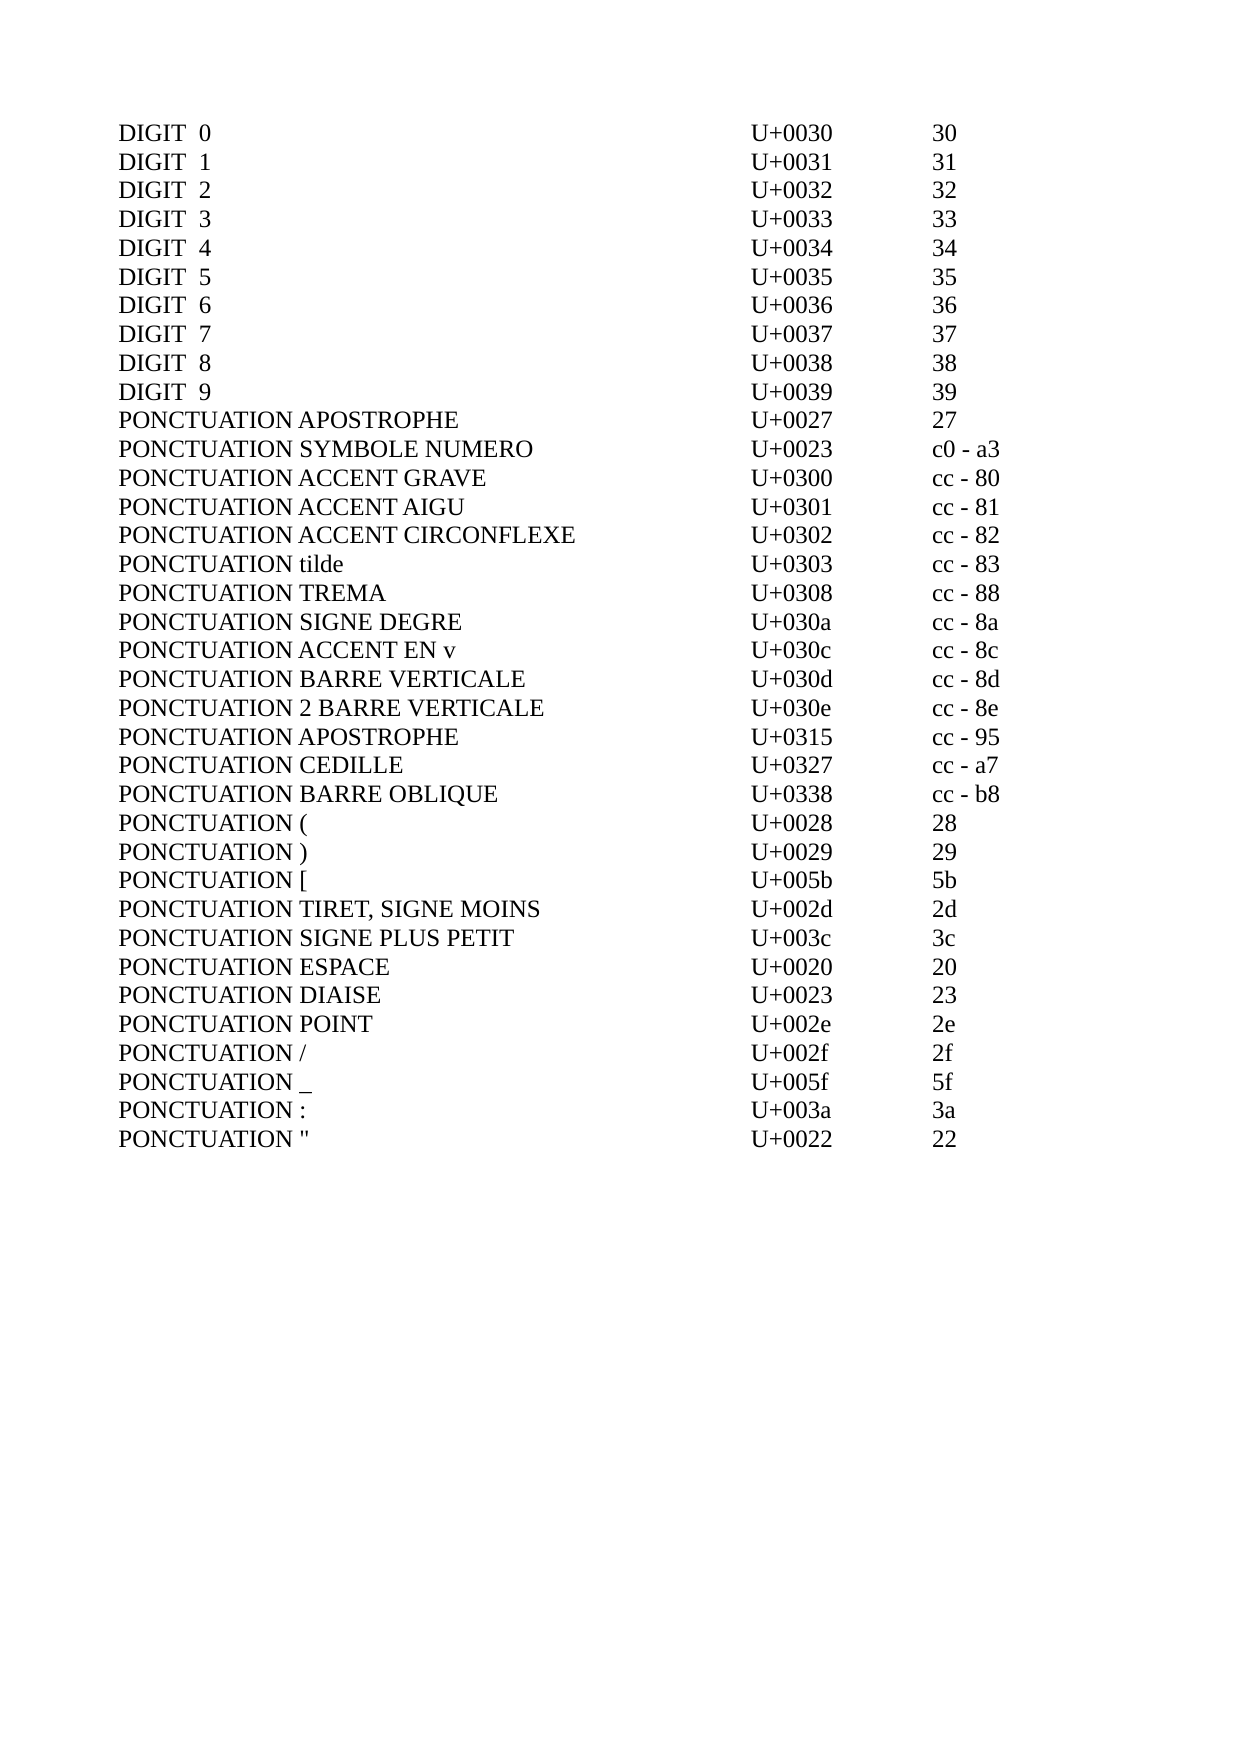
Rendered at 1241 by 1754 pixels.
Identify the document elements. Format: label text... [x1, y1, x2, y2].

table_cell 27 [932, 406, 1087, 434]
table_cell cc - b8 [932, 779, 1087, 808]
table_cell cc - 81 [932, 492, 1087, 521]
table_cell U+0033 [751, 204, 932, 233]
table_cell cc - a7 [932, 751, 1087, 779]
table_cell U+002f [751, 1038, 932, 1067]
table_cell 2f [932, 1038, 1087, 1067]
table_cell 35 [932, 262, 1087, 291]
table_cell U+0300 [751, 463, 932, 492]
table_cell cc - 8d [932, 664, 1087, 693]
table_cell 39 [932, 377, 1087, 406]
table_cell PONCTUATION 2 BARRE VERTICALE [118, 693, 751, 722]
table_cell 28 [932, 808, 1087, 837]
table_cell 33 [932, 204, 1087, 233]
table_cell U+0023 [751, 434, 932, 463]
table_cell U+002d [751, 894, 932, 923]
table_cell DIGIT 2 [118, 176, 751, 204]
table_cell U+0027 [751, 406, 932, 434]
table_cell PONCTUATION CEDILLE [118, 751, 751, 779]
table_cell PONCTUATION DIAISE [118, 981, 751, 1009]
table_cell cc - 8e [932, 693, 1087, 722]
table_cell U+030e [751, 693, 932, 722]
table_cell PONCTUATION ACCENT EN v [118, 636, 751, 664]
table_cell PONCTUATION BARRE OBLIQUE [118, 779, 751, 808]
table_cell U+0020 [751, 952, 932, 981]
table_cell U+0036 [751, 291, 932, 319]
table_cell U+0029 [751, 837, 932, 866]
table_cell PONCTUATION SIGNE DEGRE [118, 607, 751, 636]
table_cell U+0308 [751, 578, 932, 607]
table_cell U+0022 [751, 1124, 932, 1153]
table_cell PONCTUATION tilde [118, 549, 751, 578]
table_cell PONCTUATION ESPACE [118, 952, 751, 981]
table_cell PONCTUATION ACCENT AIGU [118, 492, 751, 521]
table_cell 3c [932, 923, 1087, 952]
table_cell U+0028 [751, 808, 932, 837]
table_cell U+0301 [751, 492, 932, 521]
table_cell 2d [932, 894, 1087, 923]
table_cell 31 [932, 147, 1087, 176]
table_cell U+030d [751, 664, 932, 693]
table_cell 23 [932, 981, 1087, 1009]
table_cell PONCTUATION ACCENT GRAVE [118, 463, 751, 492]
table_cell cc - 82 [932, 521, 1087, 549]
table_cell U+0038 [751, 348, 932, 377]
table_cell U+0030 [751, 118, 932, 147]
table_cell U+003a [751, 1096, 932, 1124]
table_cell PONCTUATION APOSTROPHE [118, 722, 751, 751]
table_cell 30 [932, 118, 1087, 147]
table_cell PONCTUATION ACCENT CIRCONFLEXE [118, 521, 751, 549]
table_cell 20 [932, 952, 1087, 981]
table_cell U+030c [751, 636, 932, 664]
table_cell 32 [932, 176, 1087, 204]
table_cell PONCTUATION SIGNE PLUS PETIT [118, 923, 751, 952]
table_cell 3a [932, 1096, 1087, 1124]
table_cell DIGIT 6 [118, 291, 751, 319]
table_cell 22 [932, 1124, 1087, 1153]
table_cell DIGIT 7 [118, 319, 751, 348]
table_cell U+0039 [751, 377, 932, 406]
table_cell U+030a [751, 607, 932, 636]
table_cell DIGIT 1 [118, 147, 751, 176]
table_cell DIGIT 3 [118, 204, 751, 233]
table_cell DIGIT 4 [118, 233, 751, 262]
table_cell DIGIT 5 [118, 262, 751, 291]
table_cell PONCTUATION TIRET, SIGNE MOINS [118, 894, 751, 923]
table_cell 2e [932, 1009, 1087, 1038]
table_cell PONCTUATION ) [118, 837, 751, 866]
table_cell U+0032 [751, 176, 932, 204]
table_cell U+0315 [751, 722, 932, 751]
table_cell PONCTUATION TREMA [118, 578, 751, 607]
table_cell PONCTUATION " [118, 1124, 751, 1153]
table_cell cc - 88 [932, 578, 1087, 607]
table_cell 5f [932, 1067, 1087, 1096]
table_cell PONCTUATION [ [118, 866, 751, 894]
table_cell DIGIT 9 [118, 377, 751, 406]
table_cell 29 [932, 837, 1087, 866]
table_cell U+0327 [751, 751, 932, 779]
table_cell PONCTUATION / [118, 1038, 751, 1067]
table_cell U+0034 [751, 233, 932, 262]
table_cell PONCTUATION POINT [118, 1009, 751, 1038]
table_cell 36 [932, 291, 1087, 319]
table_cell U+0302 [751, 521, 932, 549]
table_cell U+0037 [751, 319, 932, 348]
table_cell U+0035 [751, 262, 932, 291]
table_cell cc - 8a [932, 607, 1087, 636]
table_cell c0 - a3 [932, 434, 1087, 463]
table_cell PONCTUATION : [118, 1096, 751, 1124]
table_cell PONCTUATION _ [118, 1067, 751, 1096]
table_cell PONCTUATION ( [118, 808, 751, 837]
table_cell U+0303 [751, 549, 932, 578]
table_cell U+003c [751, 923, 932, 952]
table_cell 34 [932, 233, 1087, 262]
table_cell cc - 83 [932, 549, 1087, 578]
table_cell DIGIT 0 [118, 118, 751, 147]
table_cell DIGIT 8 [118, 348, 751, 377]
table_cell 37 [932, 319, 1087, 348]
table_cell cc - 80 [932, 463, 1087, 492]
table_cell U+0031 [751, 147, 932, 176]
table_cell PONCTUATION BARRE VERTICALE [118, 664, 751, 693]
table_cell U+002e [751, 1009, 932, 1038]
table_cell PONCTUATION APOSTROPHE [118, 406, 751, 434]
table_cell 38 [932, 348, 1087, 377]
table_cell U+005f [751, 1067, 932, 1096]
table_cell U+0023 [751, 981, 932, 1009]
table_cell U+0338 [751, 779, 932, 808]
table_cell U+005b [751, 866, 932, 894]
table_cell cc - 95 [932, 722, 1087, 751]
table_cell cc - 8c [932, 636, 1087, 664]
table_cell 5b [932, 866, 1087, 894]
table_cell PONCTUATION SYMBOLE NUMERO [118, 434, 751, 463]
